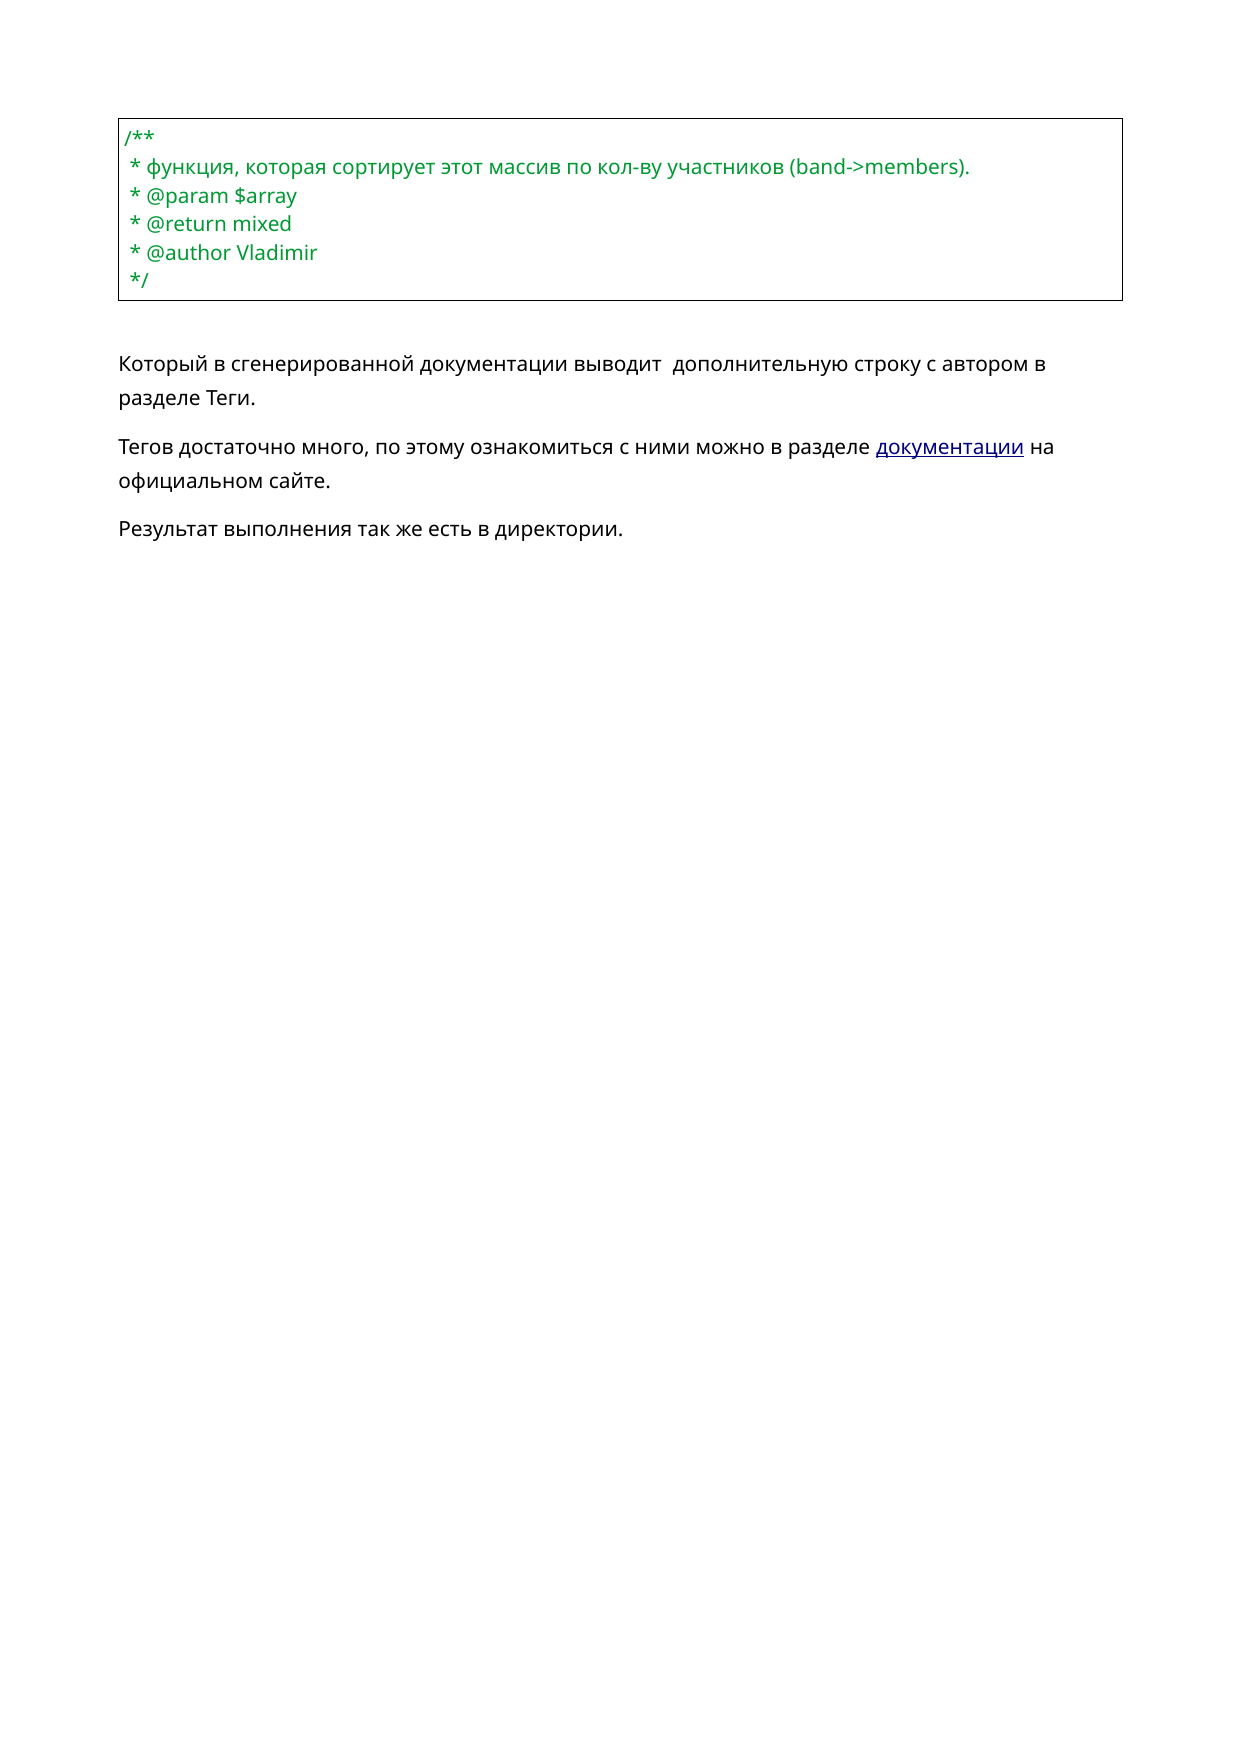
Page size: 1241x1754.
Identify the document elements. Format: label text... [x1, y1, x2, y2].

text Который в сгенерированной документации выводит дополнительную строку с автором в разделе Теги. [118, 349, 1122, 412]
text Тегов достаточно много, по этому ознакомиться с ними можно в разделе документации на официальном сайте. [118, 432, 1122, 494]
text Результат выполнения так же есть в директории. [118, 514, 1122, 543]
table_header /** * функция, которая сортирует этот массив по кол-ву участников (band->members). * @param $array * @return mixed * @author Vladimir */ [119, 119, 1122, 300]
